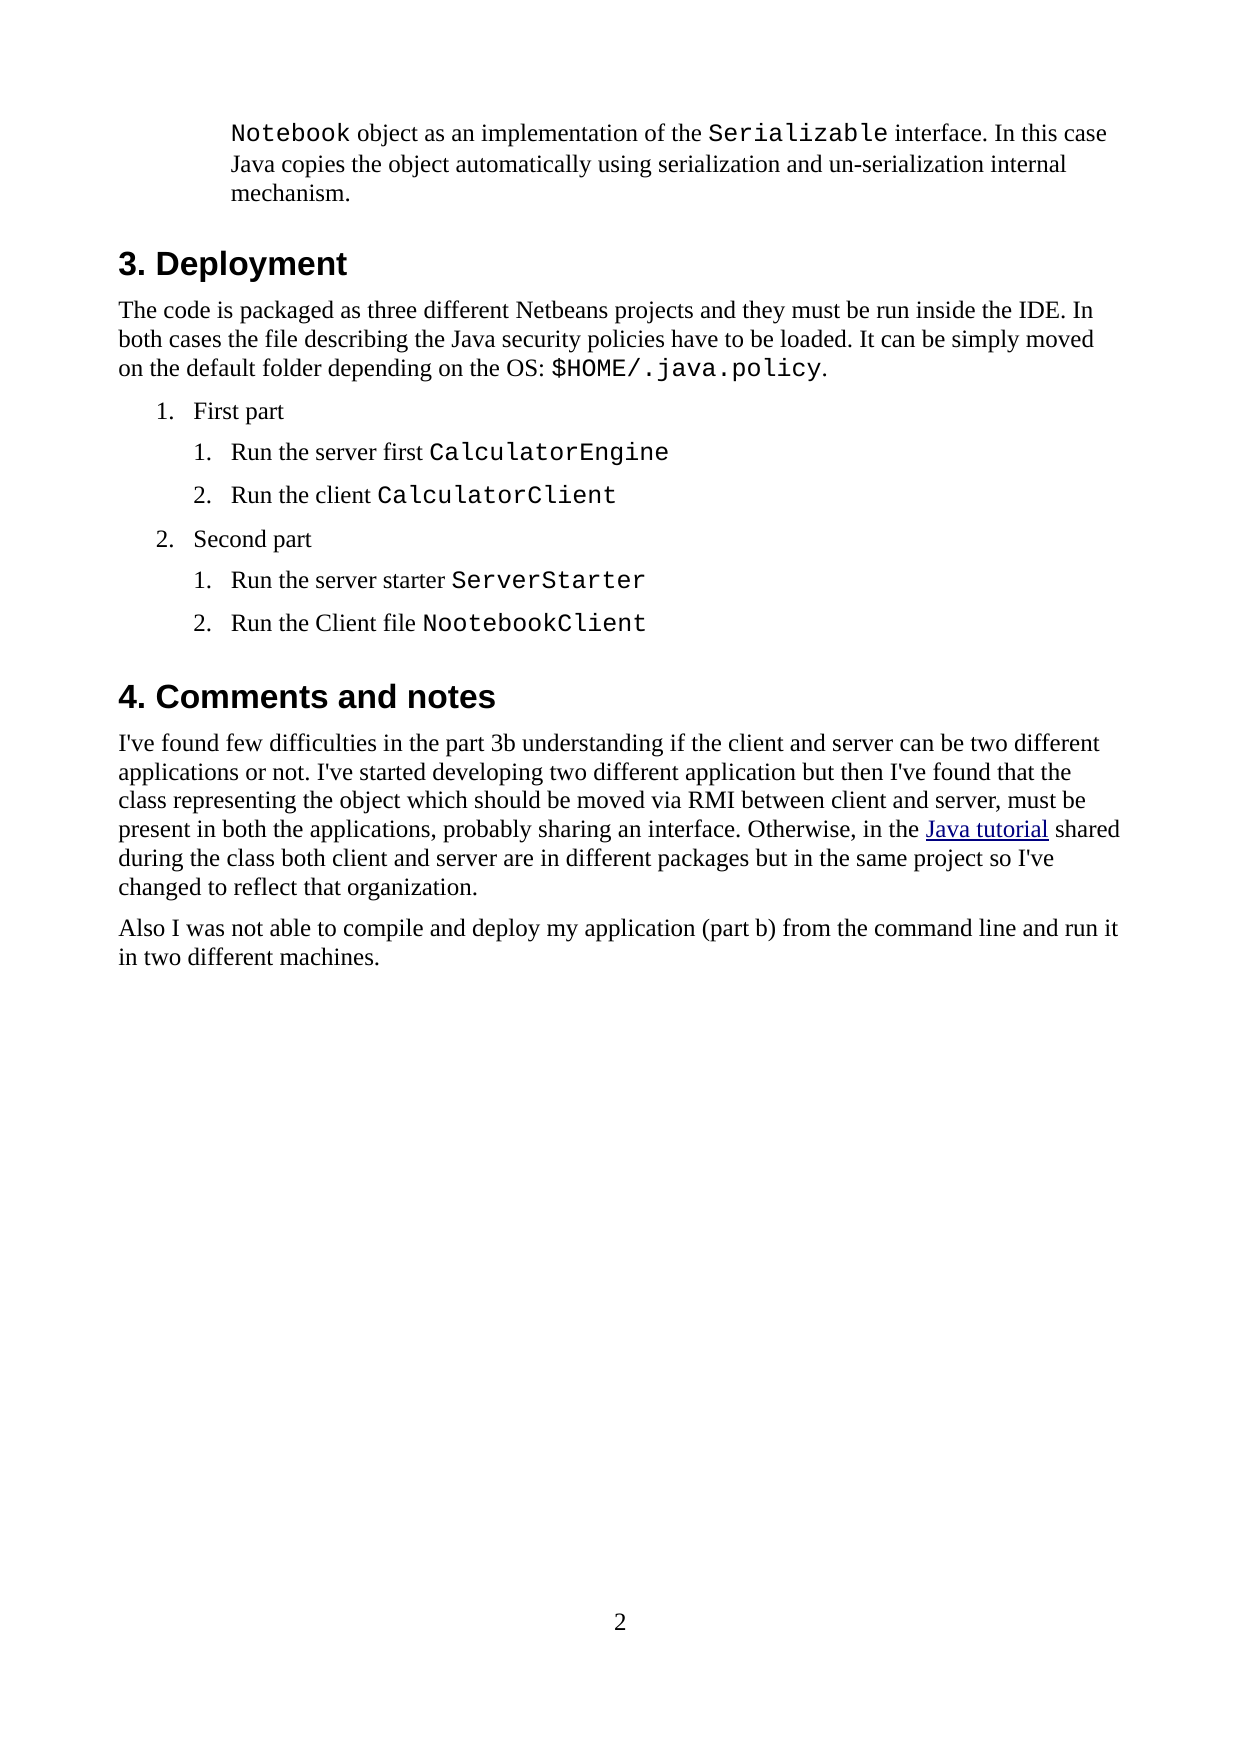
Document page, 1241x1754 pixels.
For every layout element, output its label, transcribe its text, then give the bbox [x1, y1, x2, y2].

subtitle Comments and notes [118, 677, 1122, 715]
subtitle Deployment [118, 244, 1122, 283]
list Run the client CalculatorClient [193, 481, 1122, 511]
list Run the server starter ServerStarter [193, 565, 1122, 596]
list Run the server first CalculatorEngine [193, 437, 1122, 468]
text The code is packaged as three different Netbeans projects and they must be run inside the IDE. In both cases the file describing the Java security policies have to be loaded. It can be simply moved on the default folder depending on the OS: $HOME/.java.policy. [118, 295, 1122, 383]
list Second part [156, 524, 1122, 553]
list Notebook object as an implementation of the Serializable interface. In this case Java copies the object automatically using serialization and un-serialization internal mechanism. [193, 118, 1122, 206]
text Also I was not able to compile and deploy my application (part b) from the command line and run it in two different machines. [118, 913, 1122, 970]
list First part [156, 396, 1122, 425]
list Run the Client file NootebookClient [193, 608, 1122, 639]
text I've found few difficulties in the part 3b understanding if the client and server can be two different applications or not. I've started developing two different application but then I've found that the class representing the object which should be moved via RMI between client and server, must be present in both the applications, probably sharing an interface. Otherwise, in the Java tutorial shared during the class both client and server are in different packages but in the same project so I've changed to reflect that organization. [118, 728, 1122, 900]
